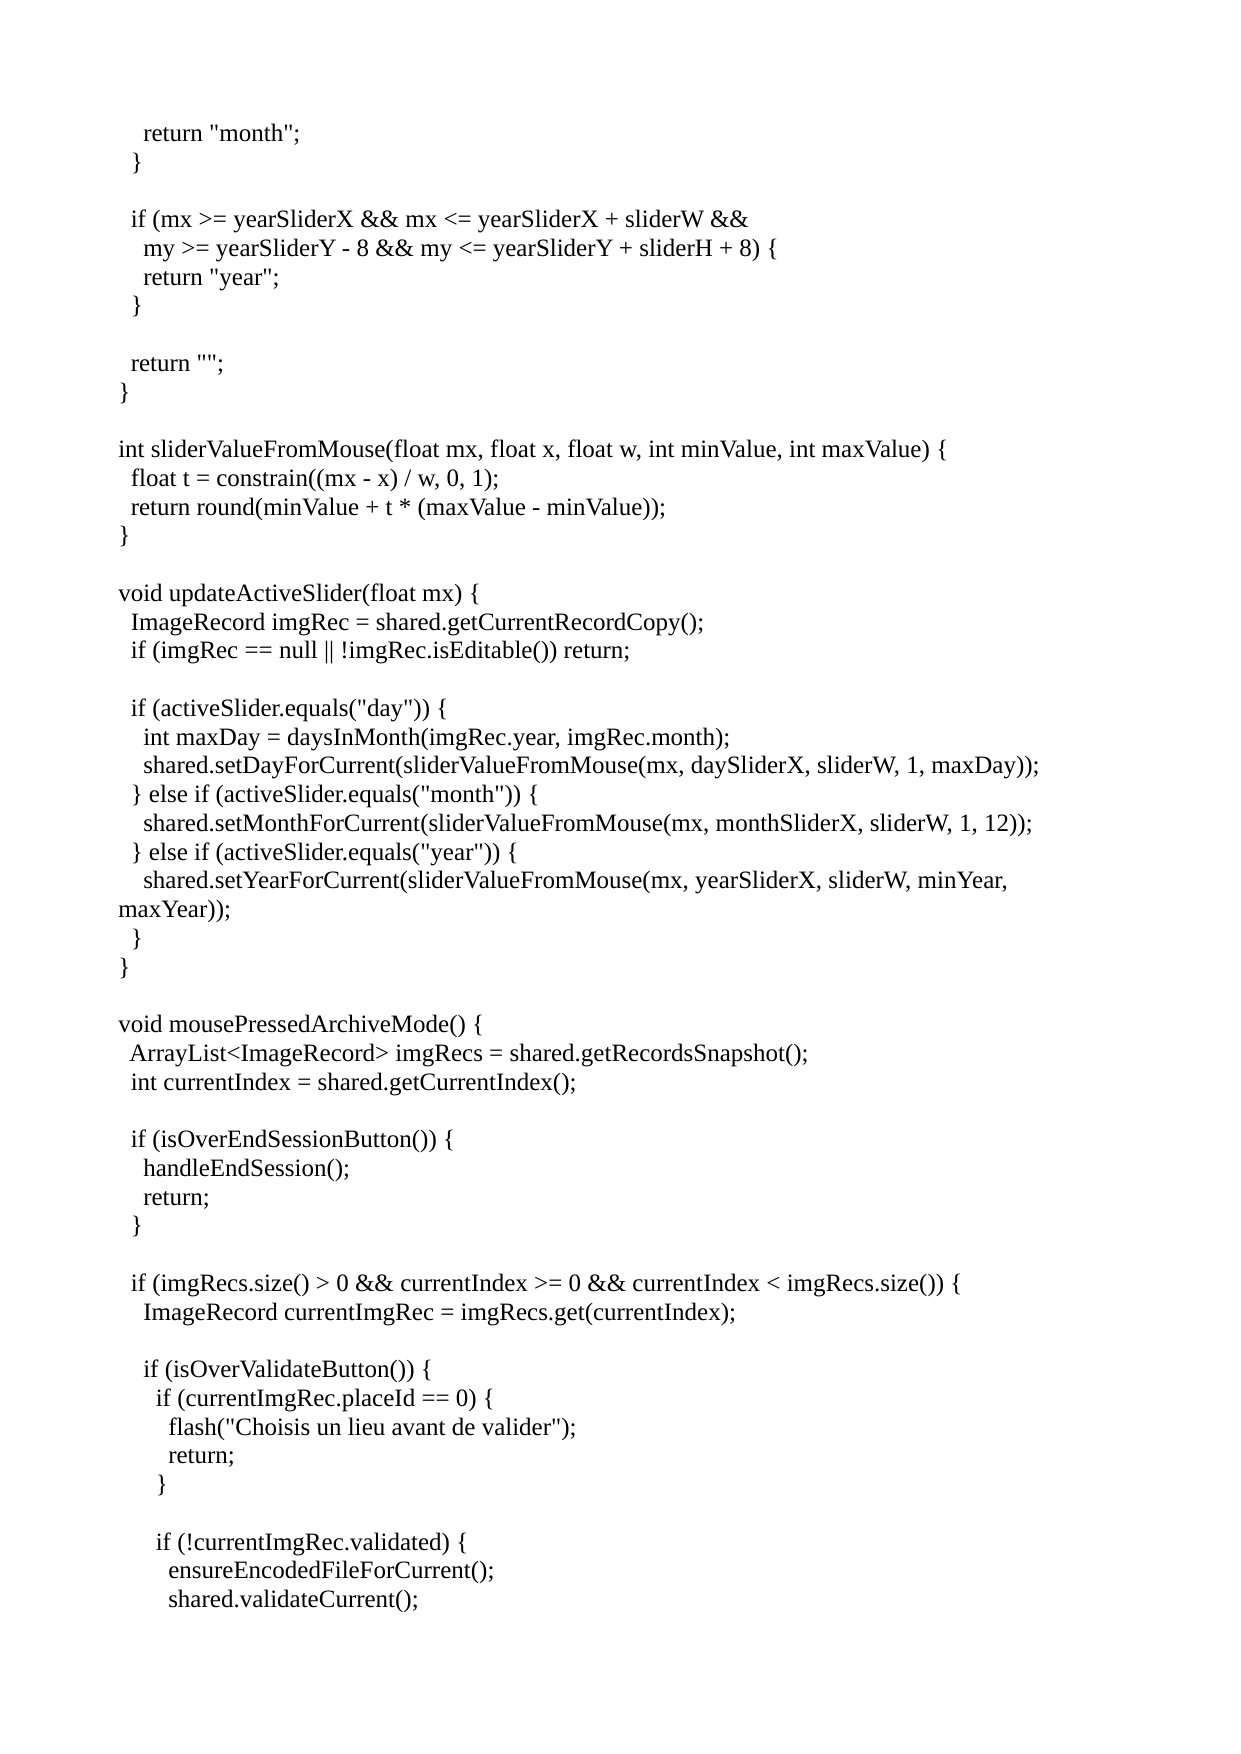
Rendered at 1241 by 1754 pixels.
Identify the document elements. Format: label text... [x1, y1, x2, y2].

text my >= yearSliderY - 8 && my <= yearSliderY + sliderH + 8) { [118, 233, 1122, 262]
text if (isOverEndSessionButton()) { [118, 1124, 1122, 1153]
text shared.setDayForCurrent(sliderValueFromMouse(mx, daySliderX, sliderW, 1, maxDay)); [118, 751, 1122, 779]
text return; [118, 1182, 1122, 1211]
text if (imgRec == null || !imgRec.isEditable()) return; [118, 636, 1122, 664]
text } [118, 377, 1122, 406]
text if (!currentImgRec.validated) { [118, 1527, 1122, 1556]
text if (isOverValidateButton()) { [118, 1354, 1122, 1383]
text } [118, 521, 1122, 549]
text return ""; [118, 348, 1122, 377]
text void updateActiveSlider(float mx) { [118, 578, 1122, 607]
text if (mx >= yearSliderX && mx <= yearSliderX + sliderW && [118, 204, 1122, 233]
text handleEndSession(); [118, 1153, 1122, 1182]
text } [118, 923, 1122, 952]
text } else if (activeSlider.equals("year")) { [118, 837, 1122, 866]
text shared.validateCurrent(); [118, 1584, 1122, 1613]
text } else if (activeSlider.equals("month")) { [118, 779, 1122, 808]
text return round(minValue + t * (maxValue - minValue)); [118, 492, 1122, 521]
text return; [118, 1441, 1122, 1469]
text } [118, 952, 1122, 981]
text shared.setYearForCurrent(sliderValueFromMouse(mx, yearSliderX, sliderW, minYear, maxYear)); [118, 866, 1122, 923]
text } [118, 1211, 1122, 1239]
text } [118, 291, 1122, 319]
text } [118, 1469, 1122, 1498]
text if (imgRecs.size() > 0 && currentIndex >= 0 && currentIndex < imgRecs.size()) { [118, 1268, 1122, 1297]
text return "year"; [118, 262, 1122, 291]
text ImageRecord currentImgRec = imgRecs.get(currentIndex); [118, 1297, 1122, 1326]
text } [118, 147, 1122, 176]
text shared.setMonthForCurrent(sliderValueFromMouse(mx, monthSliderX, sliderW, 1, 12)); [118, 808, 1122, 837]
text if (currentImgRec.placeId == 0) { [118, 1383, 1122, 1412]
text float t = constrain((mx - x) / w, 0, 1); [118, 463, 1122, 492]
text flash("Choisis un lieu avant de valider"); [118, 1412, 1122, 1441]
text int currentIndex = shared.getCurrentIndex(); [118, 1067, 1122, 1096]
text void mousePressedArchiveMode() { [118, 1009, 1122, 1038]
text if (activeSlider.equals("day")) { [118, 693, 1122, 722]
text int sliderValueFromMouse(float mx, float x, float w, int minValue, int maxValue) { [118, 434, 1122, 463]
text ensureEncodedFileForCurrent(); [118, 1556, 1122, 1584]
text ArrayList<ImageRecord> imgRecs = shared.getRecordsSnapshot(); [118, 1038, 1122, 1067]
text ImageRecord imgRec = shared.getCurrentRecordCopy(); [118, 607, 1122, 636]
text return "month"; [118, 118, 1122, 147]
text int maxDay = daysInMonth(imgRec.year, imgRec.month); [118, 722, 1122, 751]
